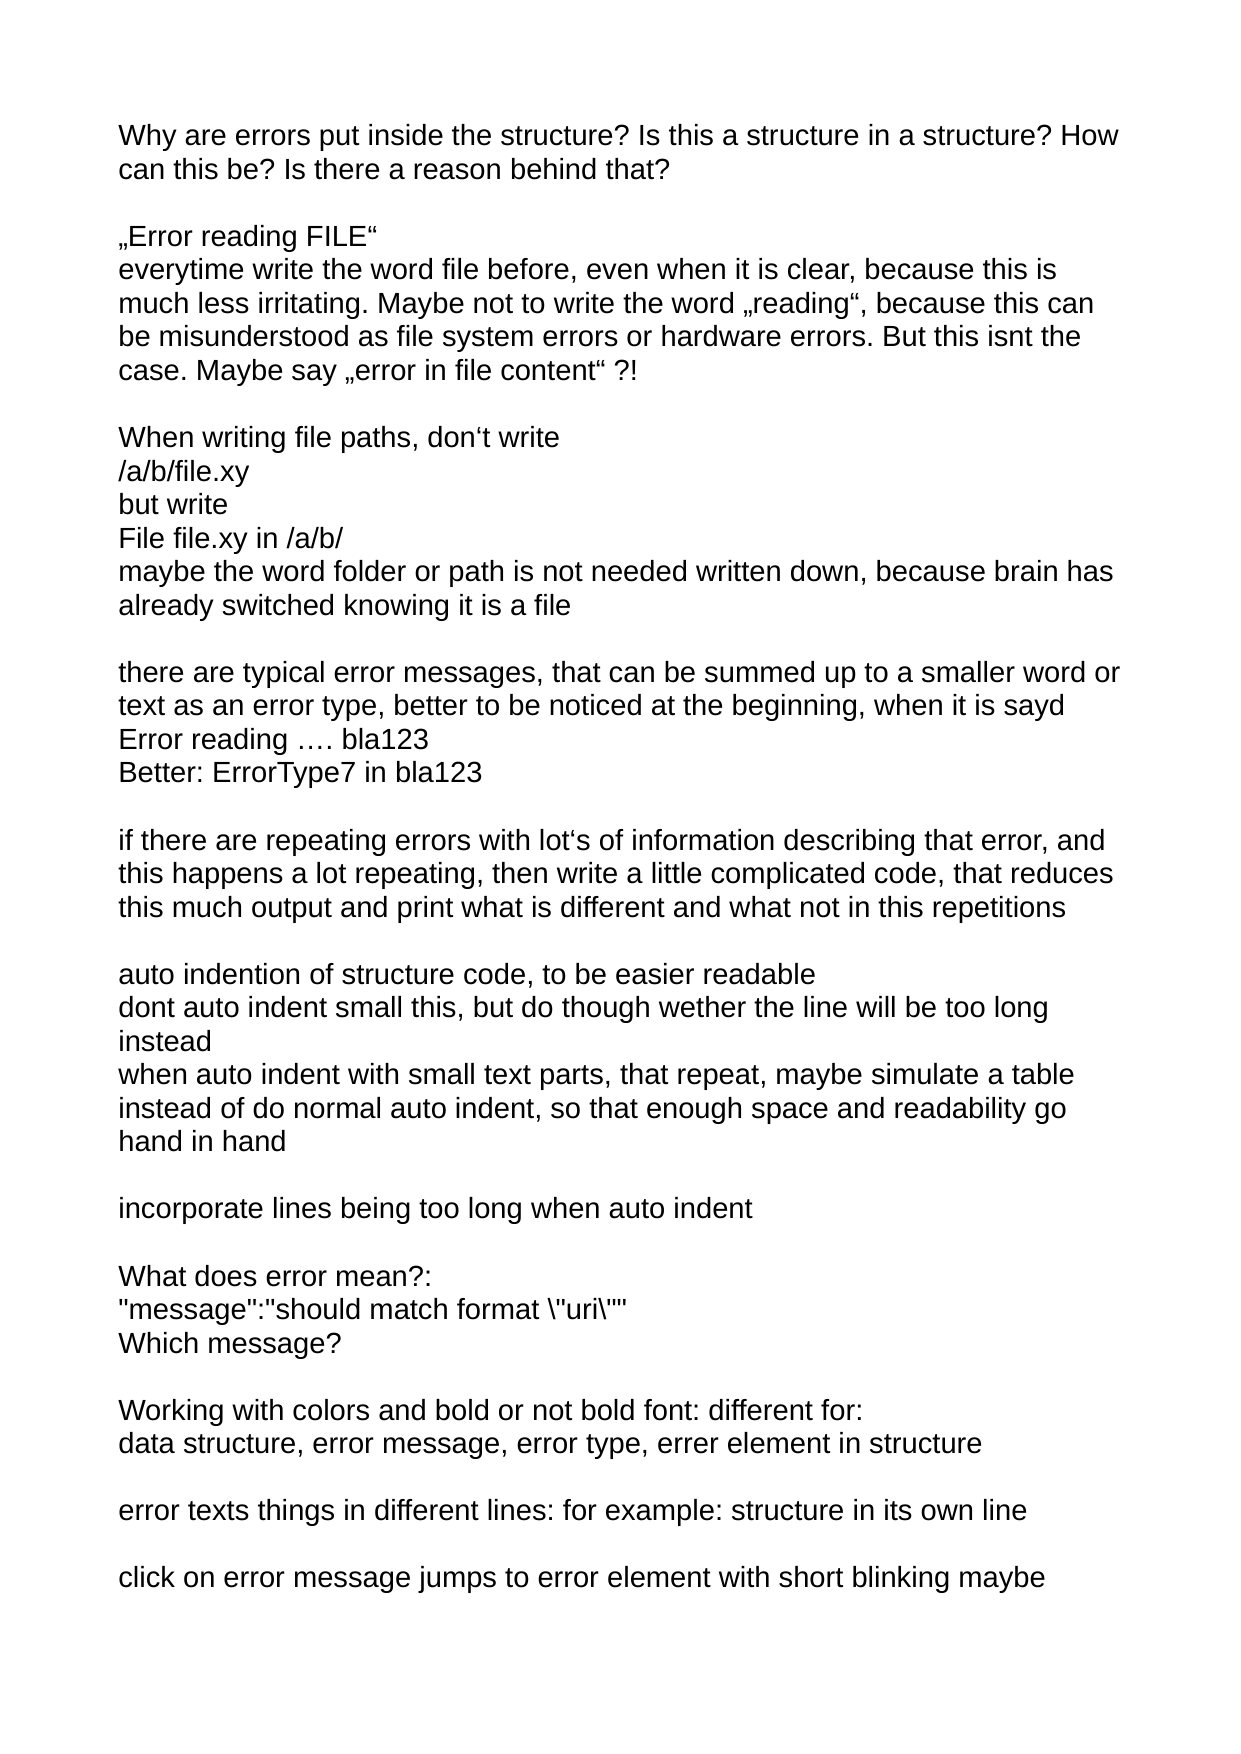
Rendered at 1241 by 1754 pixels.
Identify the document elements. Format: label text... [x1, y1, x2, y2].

text Which message? [118, 1326, 1122, 1359]
text Better: ErrorType7 in bla123 [118, 755, 1122, 789]
text What does error mean?: [118, 1258, 1122, 1292]
text „Error reading FILE“ [118, 219, 1122, 252]
text everytime write the word file before, even when it is clear, because this is much less irritating. Maybe not to write the word „reading“, because this can be misunderstood as file system errors or hardware errors. But this isnt the case. Maybe say „error in file content“ ?! [118, 252, 1122, 386]
text dont auto indent small this, but do though wether the line will be too long instead [118, 990, 1122, 1057]
text Working with colors and bold or not bold font: different for: [118, 1393, 1122, 1426]
text click on error message jumps to error element with short blinking maybe [118, 1560, 1122, 1594]
text When writing file paths, don‘t write [118, 420, 1122, 453]
text data structure, error message, error type, errer element in structure [118, 1426, 1122, 1460]
text incorporate lines being too long when auto indent [118, 1191, 1122, 1225]
text if there are repeating errors with lot‘s of information describing that error, and this happens a lot repeating, then write a little complicated code, that reduces this much output and print what is different and what not in this repetitions [118, 822, 1122, 923]
text maybe the word folder or path is not needed written down, because brain has already switched knowing it is a file [118, 554, 1122, 621]
text Why are errors put inside the structure? Is this a structure in a structure? How can this be? Is there a reason behind that? [118, 118, 1122, 185]
text there are typical error messages, that can be summed up to a smaller word or text as an error type, better to be noticed at the beginning, when it is sayd Error reading …. bla123 [118, 655, 1122, 755]
text error texts things in different lines: for example: structure in its own line [118, 1493, 1122, 1527]
text when auto indent with small text parts, that repeat, maybe simulate a table instead of do normal auto indent, so that enough space and readability go hand in hand [118, 1057, 1122, 1158]
text auto indention of structure code, to be easier readable [118, 957, 1122, 990]
text but write [118, 487, 1122, 521]
text /a/b/file.xy [118, 453, 1122, 487]
text File file.xy in /a/b/ [118, 521, 1122, 554]
text "message":"should match format \"uri\"" [118, 1292, 1122, 1326]
